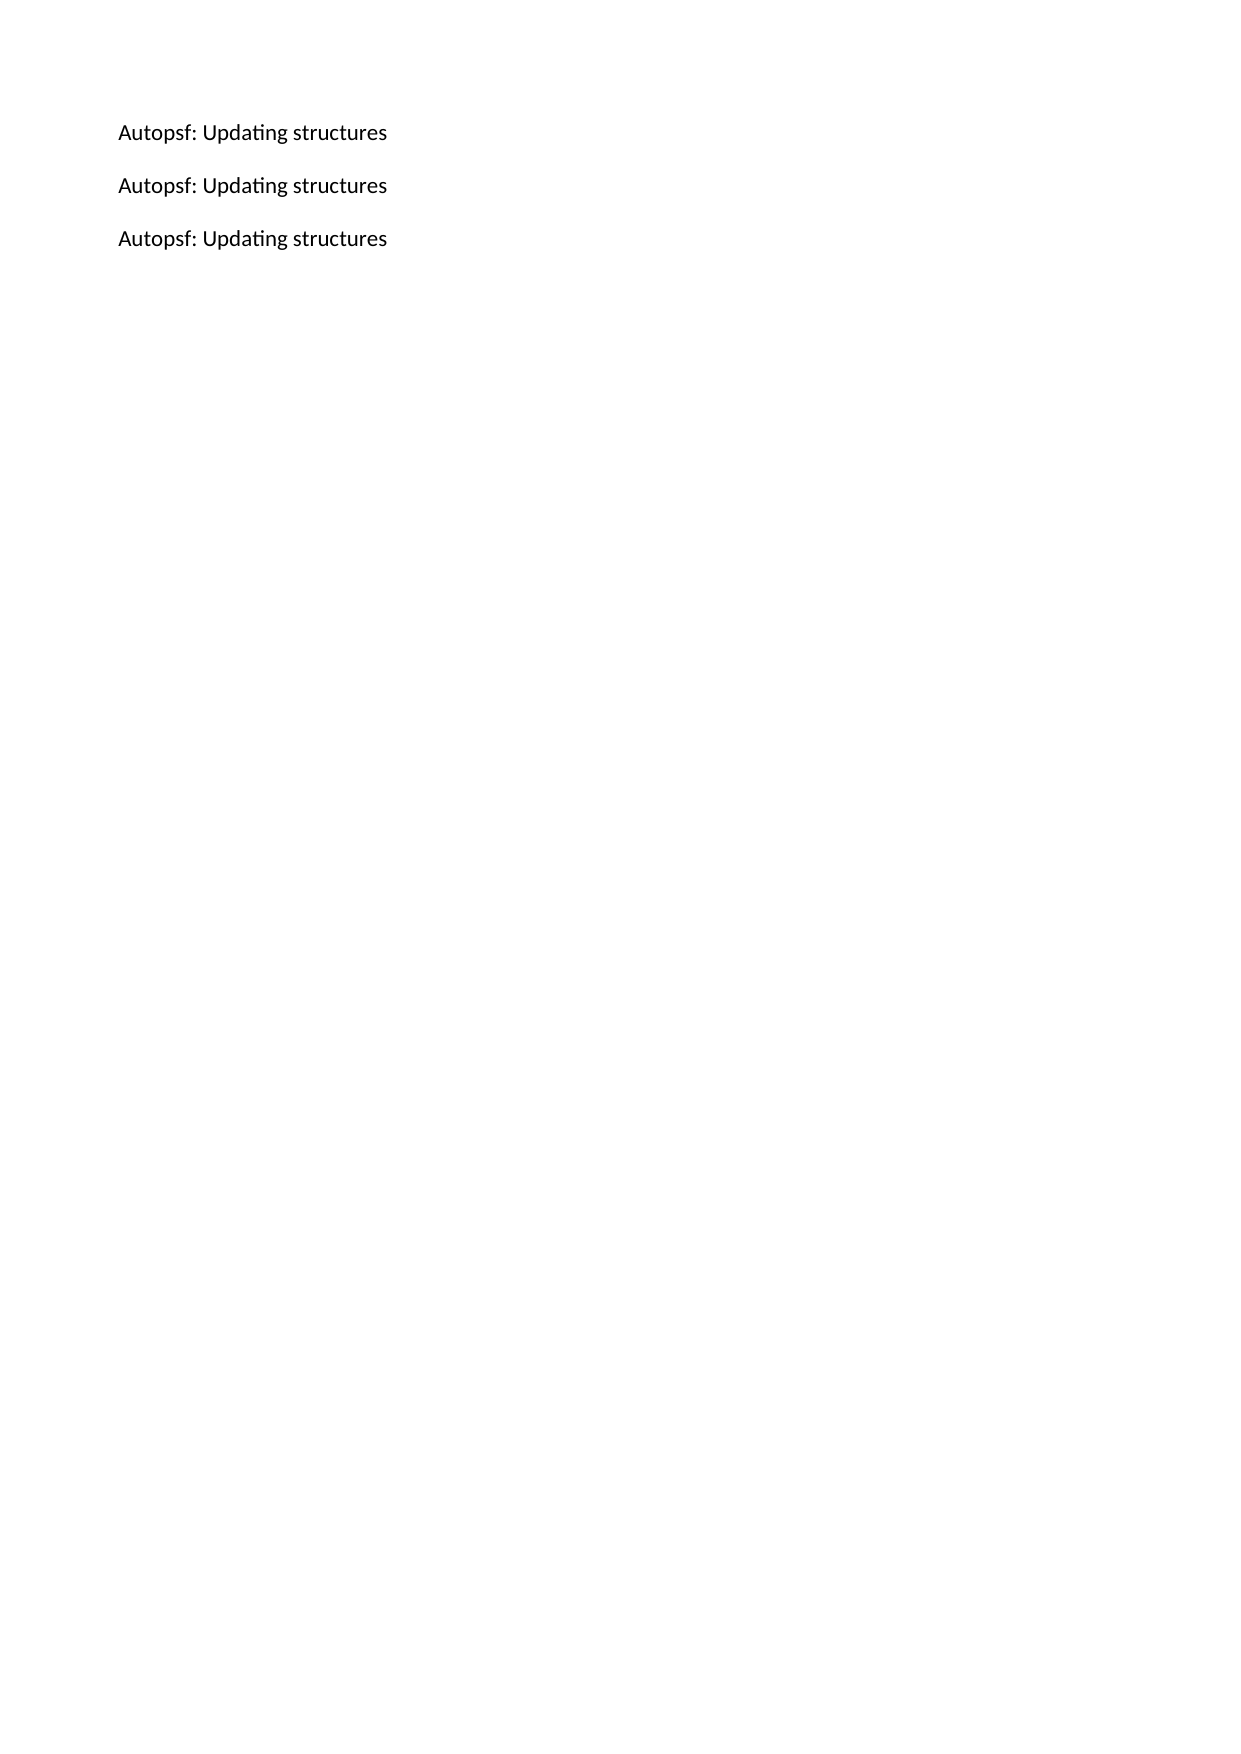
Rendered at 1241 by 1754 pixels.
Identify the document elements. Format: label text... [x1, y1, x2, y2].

text Autopsf: Updating structures [118, 224, 1122, 252]
text Autopsf: Updating structures [118, 171, 1122, 199]
text Autopsf: Updating structures [118, 118, 1122, 146]
